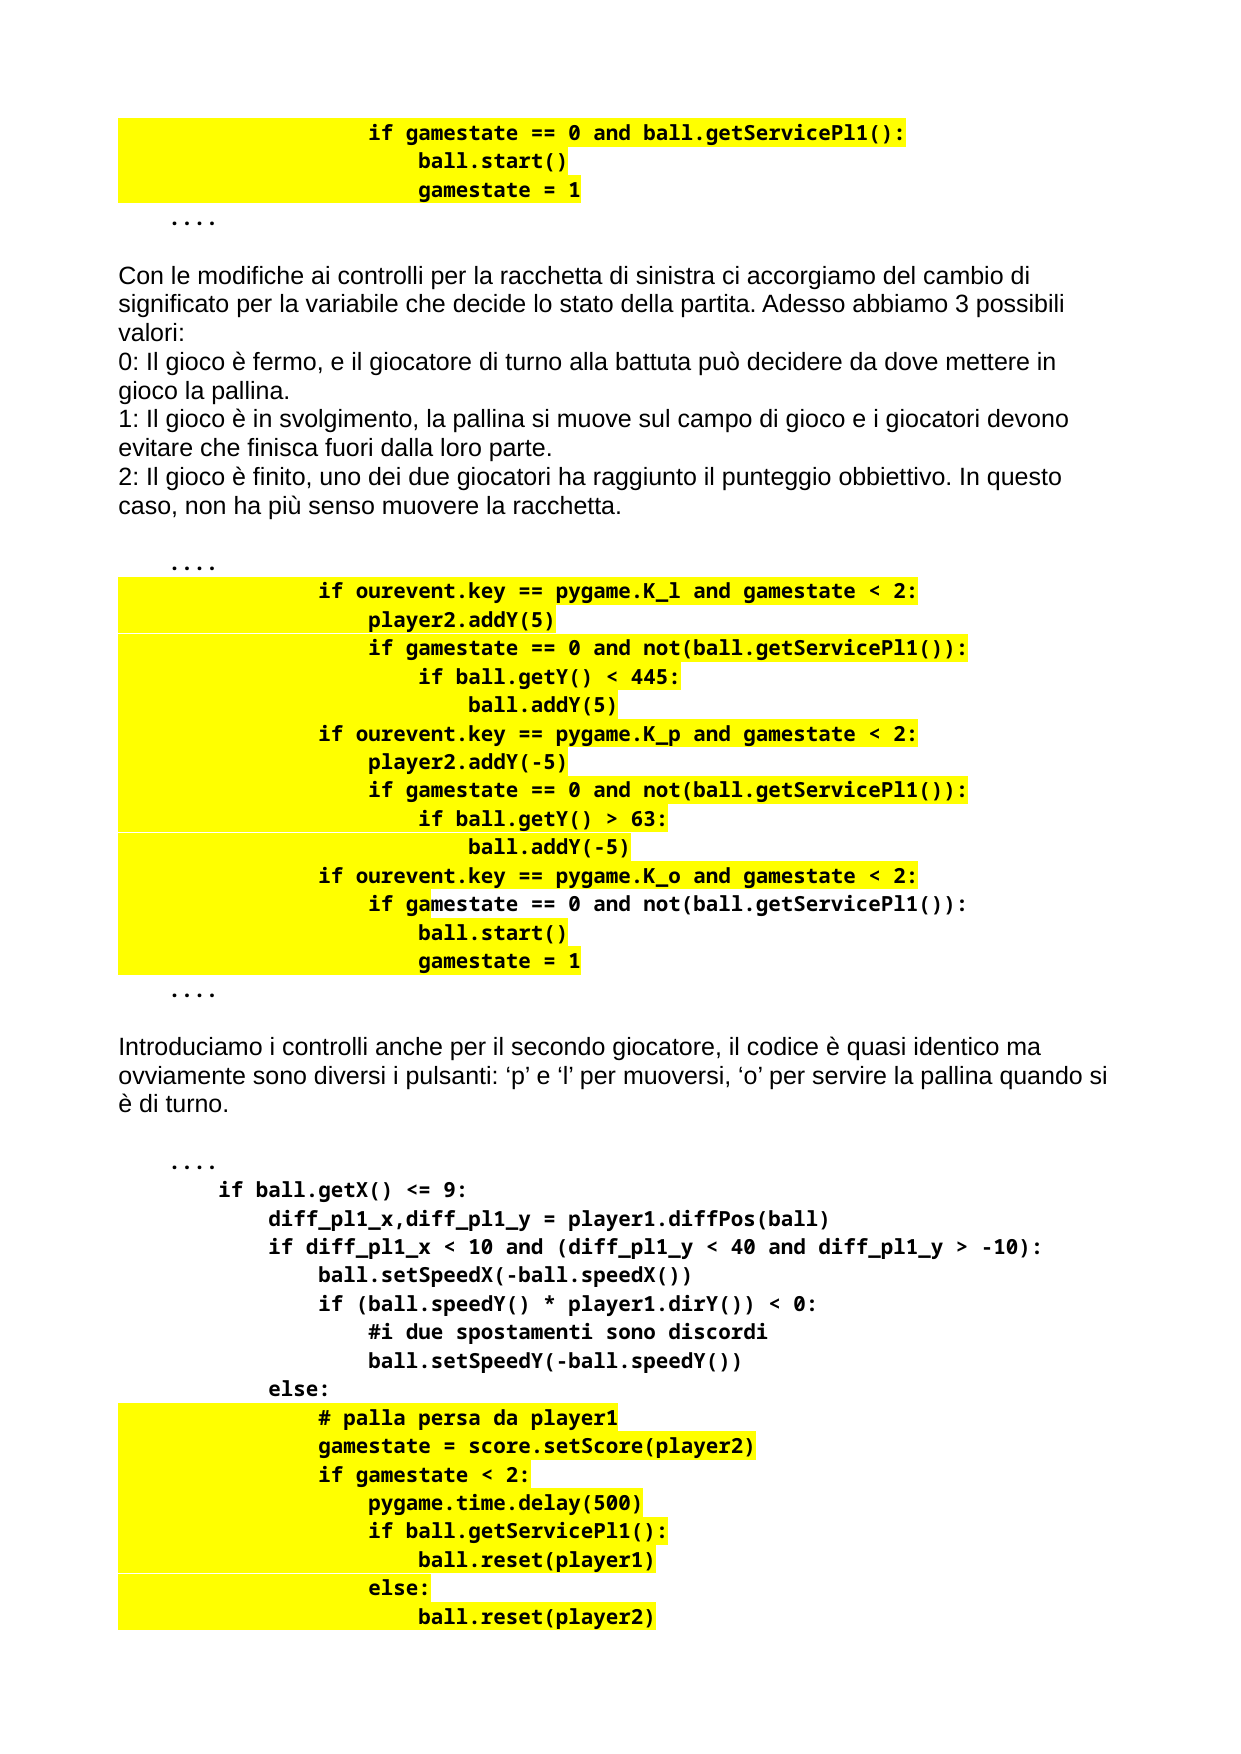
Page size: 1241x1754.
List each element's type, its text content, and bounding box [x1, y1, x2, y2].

text ball.setSpeedX(-ball.speedX()) [118, 1261, 1122, 1289]
text #i due spostamenti sono discordi [118, 1317, 1122, 1346]
text .... [118, 203, 1122, 232]
text gamestate = 1 [118, 946, 1122, 975]
text if ball.getY() > 63: [118, 804, 1122, 832]
text else: [118, 1374, 1122, 1403]
text if ourevent.key == pygame.K_o and gamestate < 2: [118, 861, 1122, 889]
text if (ball.speedY() * player1.dirY()) < 0: [118, 1289, 1122, 1317]
text gamestate = 1 [118, 175, 1122, 203]
text if ball.getServicePl1(): [118, 1517, 1122, 1545]
text player2.addY(5) [118, 605, 1122, 633]
text ball.start() [118, 147, 1122, 175]
text ball.setSpeedY(-ball.speedY()) [118, 1346, 1122, 1374]
text else: [118, 1573, 1122, 1602]
text if ball.getY() < 445: [118, 662, 1122, 690]
text if gamestate == 0 and not(ball.getServicePl1()): [118, 776, 1122, 804]
text if ball.getX() <= 9: [118, 1175, 1122, 1204]
text ball.addY(-5) [118, 832, 1122, 861]
text if gamestate < 2: [118, 1460, 1122, 1488]
text 0: Il gioco è fermo, e il giocatore di turno alla battuta può decidere da dove mettere in gioco la pallina. [118, 347, 1122, 404]
text if ourevent.key == pygame.K_p and gamestate < 2: [118, 719, 1122, 747]
text Introduciamo i controlli anche per il secondo giocatore, il codice è quasi identico ma ovviamente sono diversi i pulsanti: ‘p’ e ‘l’ per muoversi, ‘o’ per servire la pallina quando si è di turno. [118, 1032, 1122, 1118]
text .... [118, 975, 1122, 1003]
text if gamestate == 0 and not(ball.getServicePl1()): [118, 633, 1122, 662]
text if ourevent.key == pygame.K_l and gamestate < 2: [118, 577, 1122, 605]
text 2: Il gioco è finito, uno dei due giocatori ha raggiunto il punteggio obbiettivo. In questo caso, non ha più senso muovere la racchetta. [118, 462, 1122, 519]
text gamestate = score.setScore(player2) [118, 1431, 1122, 1460]
text pygame.time.delay(500) [118, 1488, 1122, 1517]
text 1: Il gioco è in svolgimento, la pallina si muove sul campo di gioco e i giocatori devono evitare che finisca fuori dalla loro parte. [118, 404, 1122, 462]
text if gamestate == 0 and not(ball.getServicePl1()): [118, 889, 1122, 918]
text # palla persa da player1 [118, 1403, 1122, 1431]
text player2.addY(-5) [118, 747, 1122, 776]
text ball.addY(5) [118, 690, 1122, 719]
text ball.reset(player1) [118, 1545, 1122, 1573]
text if diff_pl1_x < 10 and (diff_pl1_y < 40 and diff_pl1_y > -10): [118, 1232, 1122, 1261]
text Con le modifiche ai controlli per la racchetta di sinistra ci accorgiamo del cambio di significato per la variabile che decide lo stato della partita. Adesso abbiamo 3 possibili valori: [118, 261, 1122, 347]
text ball.reset(player2) [118, 1602, 1122, 1630]
text diff_pl1_x,diff_pl1_y = player1.diffPos(ball) [118, 1204, 1122, 1232]
text ball.start() [118, 918, 1122, 946]
text if gamestate == 0 and ball.getServicePl1(): [118, 118, 1122, 147]
text .... [118, 1147, 1122, 1175]
text .... [118, 548, 1122, 577]
